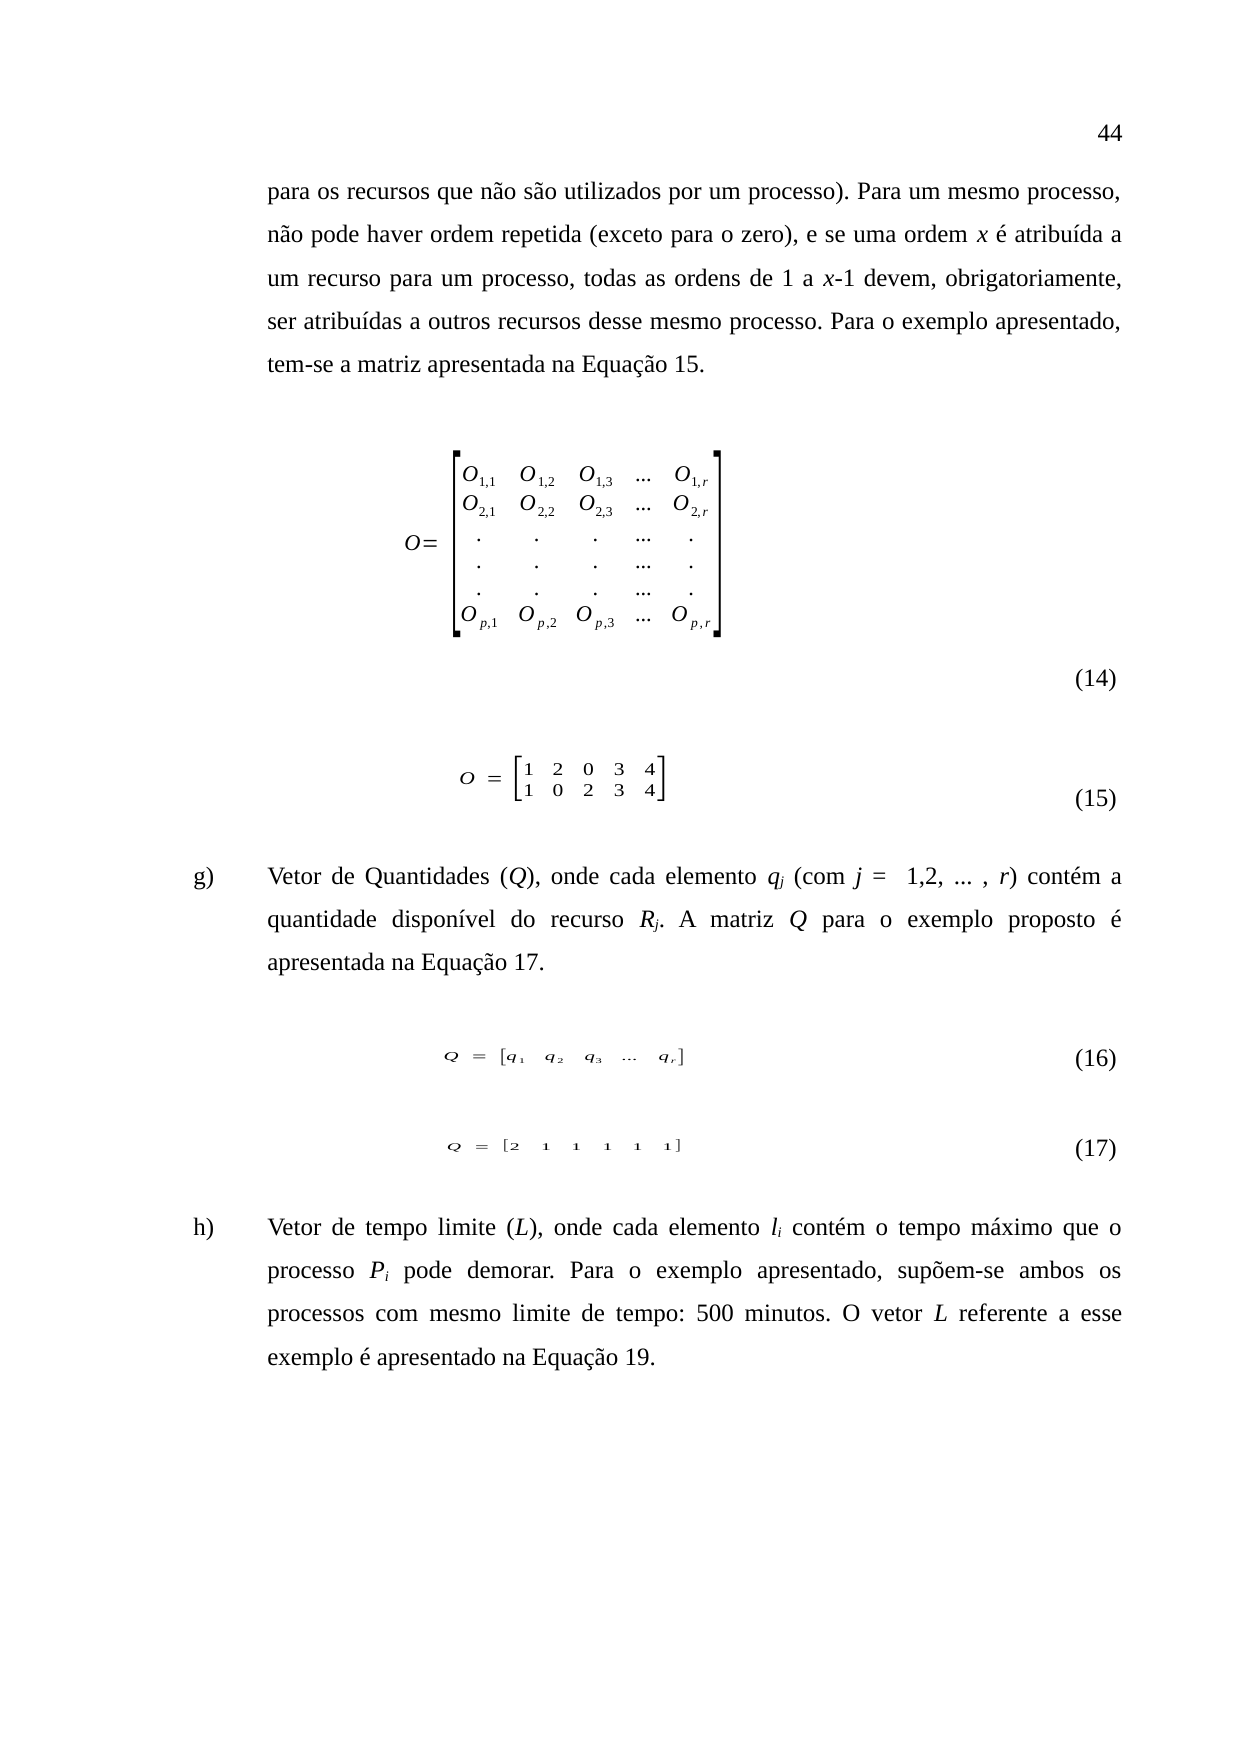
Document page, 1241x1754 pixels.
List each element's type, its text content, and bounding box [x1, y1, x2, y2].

table_header [118, 1033, 1010, 1082]
table_header (17) [1010, 1125, 1122, 1169]
table_header [118, 1125, 1010, 1169]
table_header [118, 740, 1010, 818]
list para os recursos que não são utilizados por um processo). Para um mesmo processo, não pode haver ordem repetida (exceto para o zero), e se uma ordem x é atribuída a um recurso para um processo, todas as ordens de 1 a x-1 devem, obrigatoriamente, ser atribuídas a outros recursos desse mesmo processo. Para o exemplo apresentado, tem-se a matriz apresentada na Equação 15. [193, 176, 1122, 378]
list Vetor de Quantidades (Q), onde cada elemento qj (com j = 1,2, ... , r) contém a quantidade disponível do recurso Rj. A matriz Q para o exemplo proposto é apresentada na Equação 17. [193, 861, 1122, 976]
table_header (16) [1010, 1033, 1122, 1082]
table_header (15) [1010, 740, 1122, 818]
table_header [118, 435, 1010, 697]
table_header (14) [1010, 435, 1122, 697]
list Vetor de tempo limite (L), onde cada elemento li contém o tempo máximo que o processo Pi pode demorar. Para o exemplo apresentado, supõem-se ambos os processos com mesmo limite de tempo: 500 minutos. O vetor L referente a esse exemplo é apresentado na Equação 19. [193, 1212, 1122, 1370]
